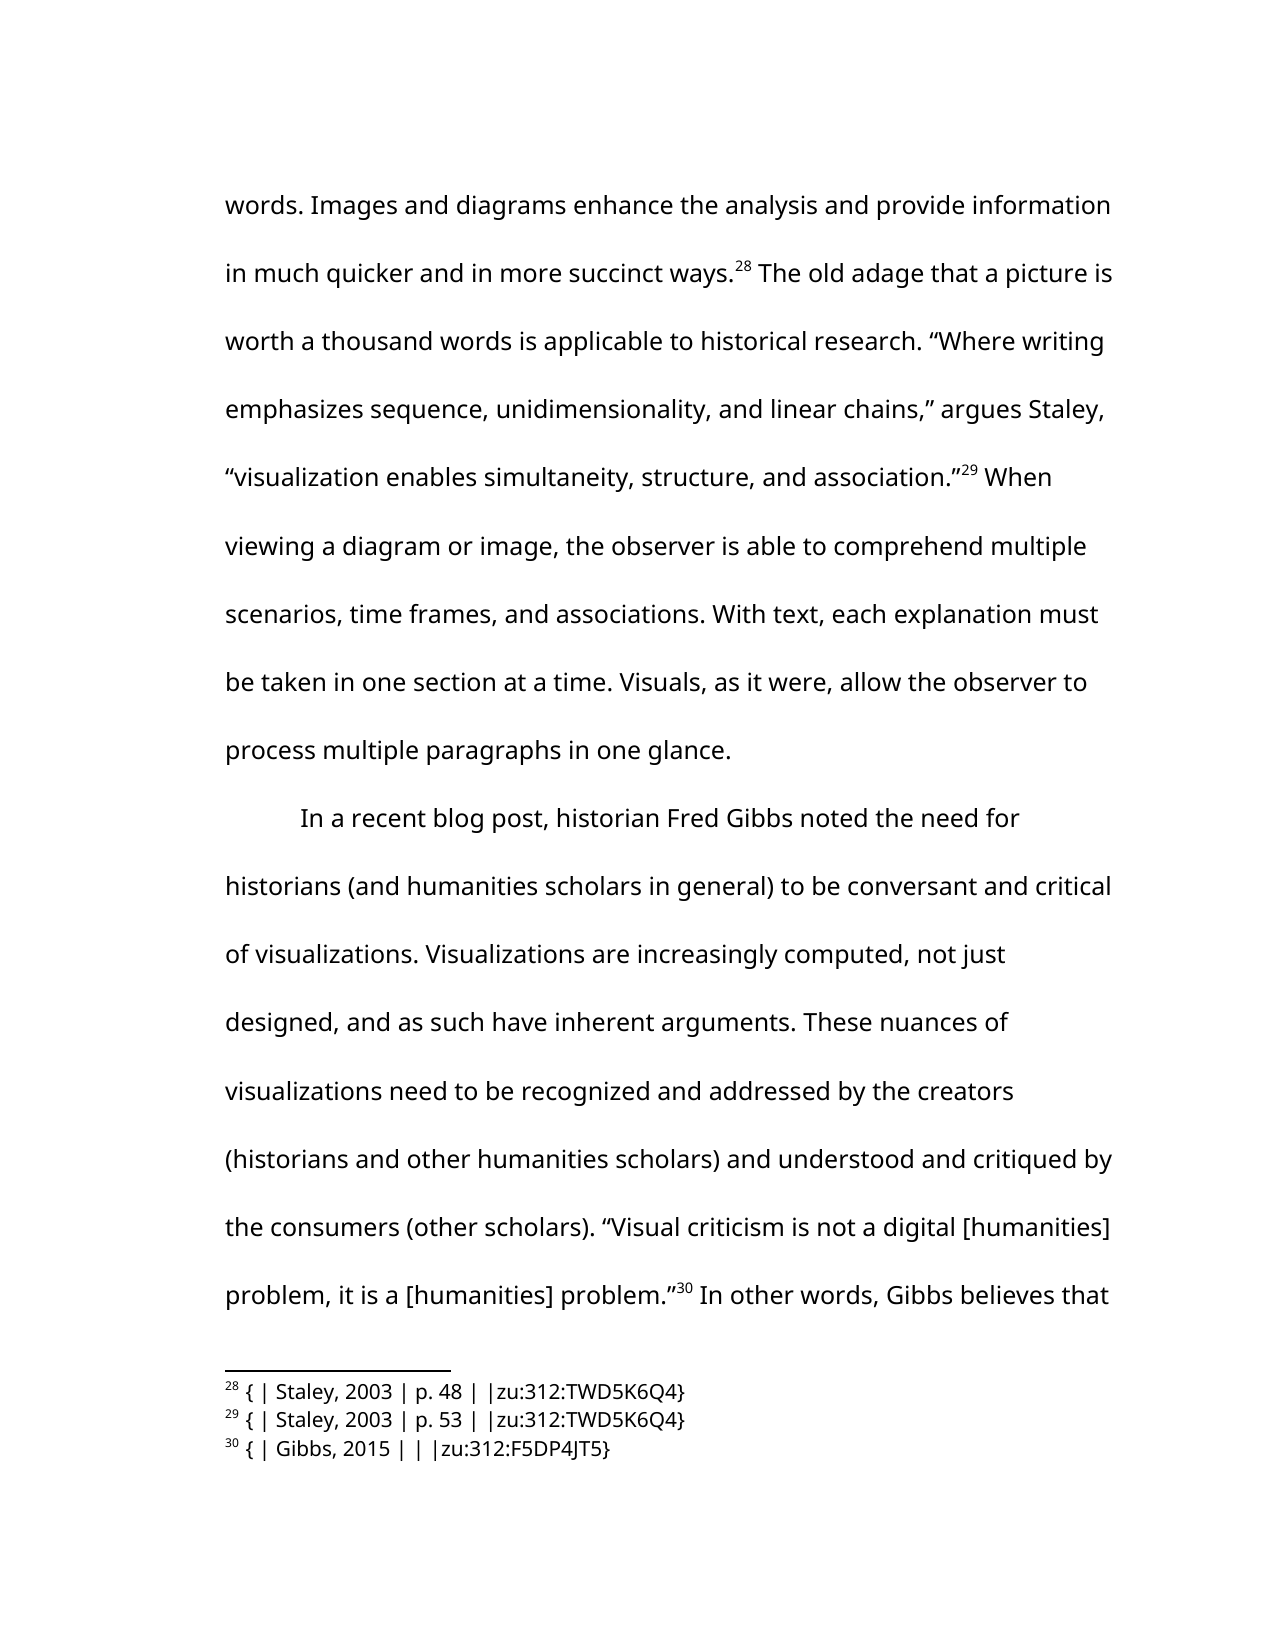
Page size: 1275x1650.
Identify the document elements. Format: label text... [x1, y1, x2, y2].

text { | Gibbs, 2015 | | |zu:312:F5DP4JT5} [225, 1434, 1125, 1462]
text { | Staley, 2003 | p. 53 | |zu:312:TWD5K6Q4} [225, 1406, 1125, 1434]
text words. Images and diagrams enhance the analysis and provide information in much quicker and in more succinct ways. The old adage that a picture is worth a thousand words is applicable to historical research. “Where writing emphasizes sequence, unidimensionality, and linear chains,” argues Staley, “visualization enables simultaneity, structure, and association.” When viewing a diagram or image, the observer is able to comprehend multiple scenarios, time frames, and associations. With text, each explanation must be taken in one section at a time. Visuals, as it were, allow the observer to process multiple paragraphs in one glance. [225, 187, 1125, 767]
text { | Staley, 2003 | p. 48 | |zu:312:TWD5K6Q4} [225, 1377, 1125, 1406]
text In a recent blog post, historian Fred Gibbs noted the need for historians (and humanities scholars in general) to be conversant and critical of visualizations. Visualizations are increasingly computed, not just designed, and as such have inherent arguments. These nuances of visualizations need to be recognized and addressed by the creators (historians and other humanities scholars) and understood and critiqued by the consumers (other scholars). “Visual criticism is not a digital [humanities] problem, it is a [humanities] problem.” In other words, Gibbs believes that [225, 801, 1125, 1312]
